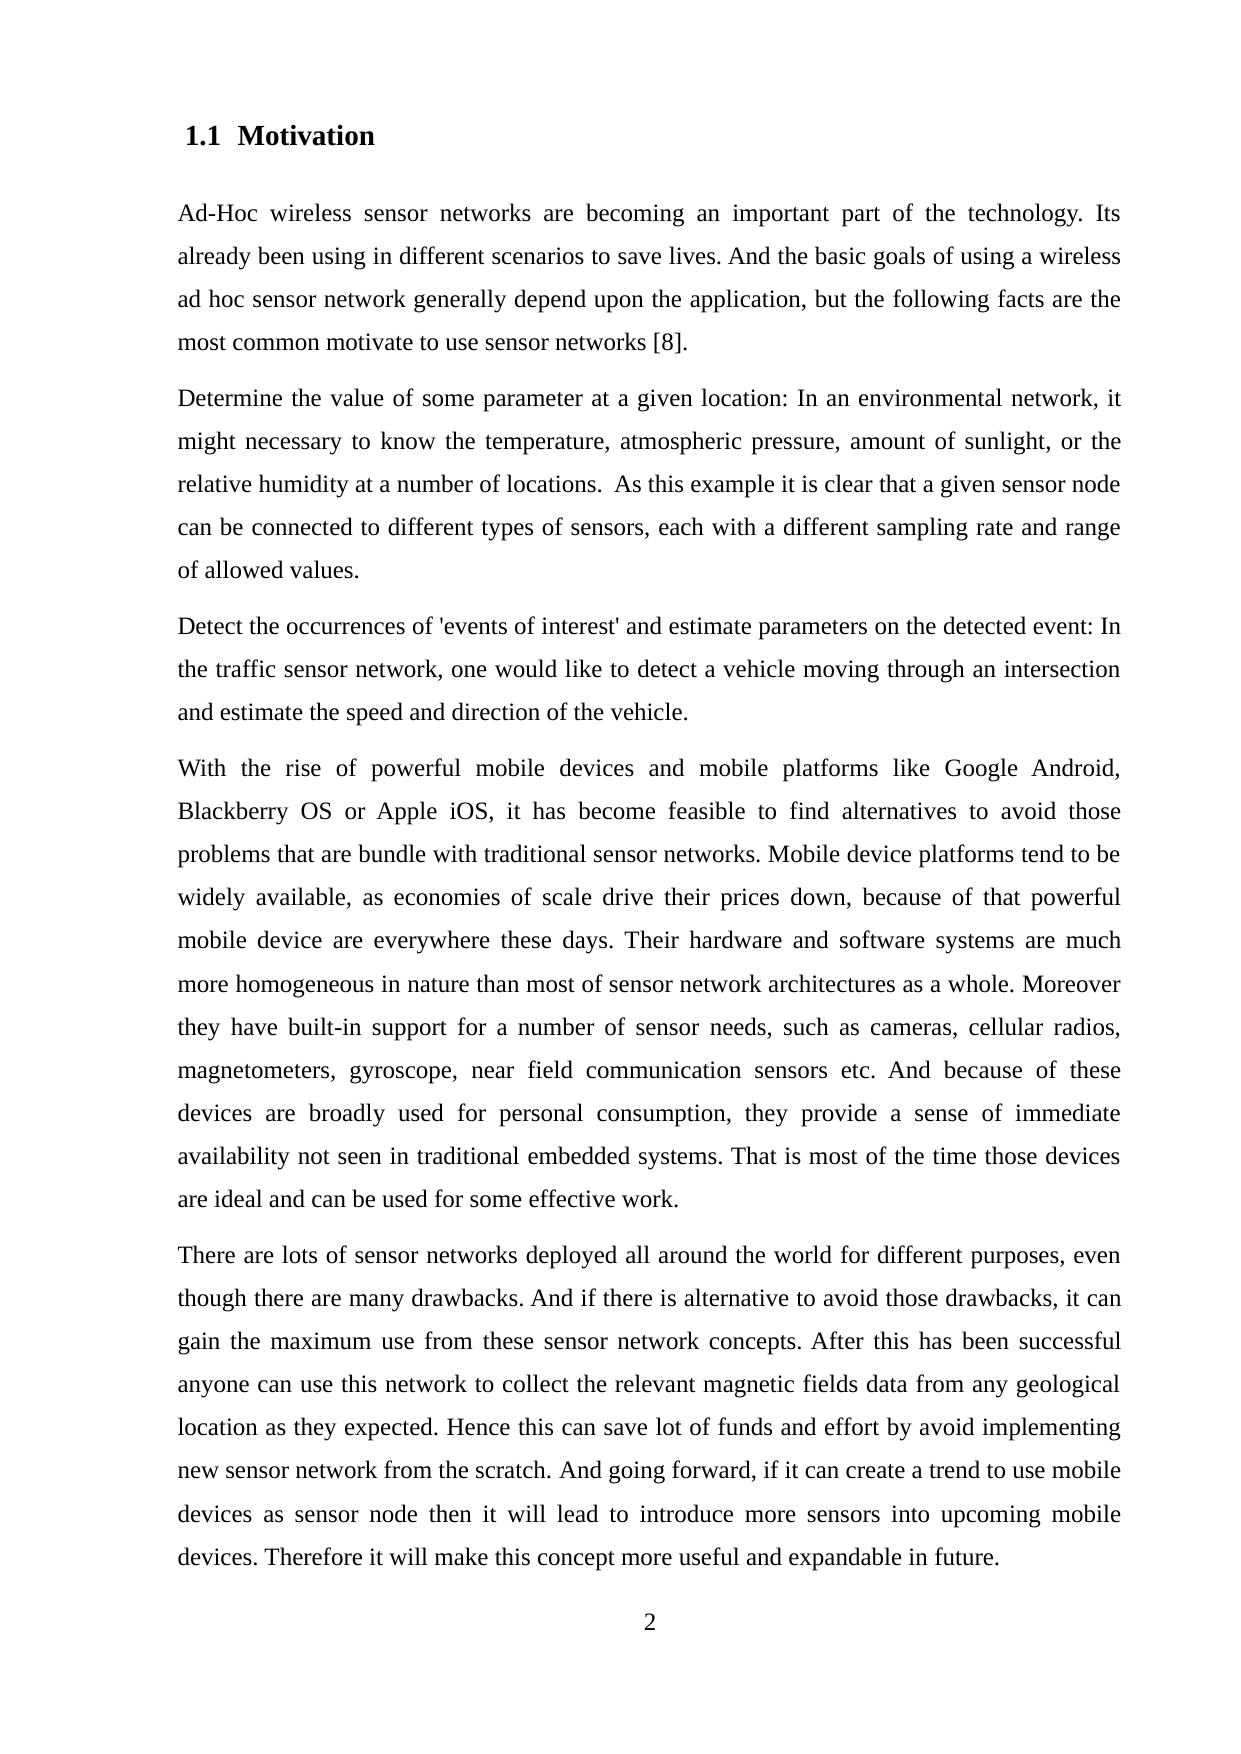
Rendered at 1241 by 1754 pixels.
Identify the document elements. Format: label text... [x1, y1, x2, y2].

text With the rise of powerful mobile devices and mobile platforms like Google Android, Blackberry OS or Apple iOS, it has become feasible to find alternatives to avoid those problems that are bundle with traditional sensor networks. Mobile device platforms tend to be widely available, as economies of scale drive their prices down, because of that powerful mobile device are everywhere these days. Their hardware and software systems are much more homogeneous in nature than most of sensor network architectures as a whole. Moreover they have built-in support for a number of sensor needs, such as cameras, cellular radios, magnetometers, gyroscope, near field communication sensors etc. And because of these devices are broadly used for personal consumption, they provide a sense of immediate availability not seen in traditional embedded systems. That is most of the time those devices are ideal and can be used for some effective work. [177, 753, 1122, 1213]
text There are lots of sensor networks deployed all around the world for different purposes, even though there are many drawbacks. And if there is alternative to avoid those drawbacks, it can gain the maximum use from these sensor network concepts. After this has been successful anyone can use this network to collect the relevant magnetic fields data from any geological location as they expected. Hence this can save lot of funds and effort by avoid implementing new sensor network from the scratch. And going forward, if it can create a trend to use mobile devices as sensor node then it will lead to introduce more sensors into upcoming mobile devices. Therefore it will make this concept more useful and expandable in future. [177, 1240, 1122, 1571]
subtitle Motivation [177, 118, 1122, 152]
text Ad-Hoc wireless sensor networks are becoming an important part of the technology. Its already been using in different scenarios to save lives. And the basic goals of using a wireless ad hoc sensor network generally depend upon the application, but the following facts are the most common motivate to use sensor networks [8]. [177, 198, 1122, 356]
text Determine the value of some parameter at a given location: In an environmental network, it might necessary to know the temperature, atmospheric pressure, amount of sunlight, or the relative humidity at a number of locations. As this example it is clear that a given sensor node can be connected to different types of sensors, each with a different sampling rate and range of allowed values. [177, 383, 1122, 584]
text Detect the occurrences of 'events of interest' and estimate parameters on the detected event: In the traffic sensor network, one would like to detect a vehicle moving through an intersection and estimate the speed and direction of the vehicle. [177, 611, 1122, 726]
